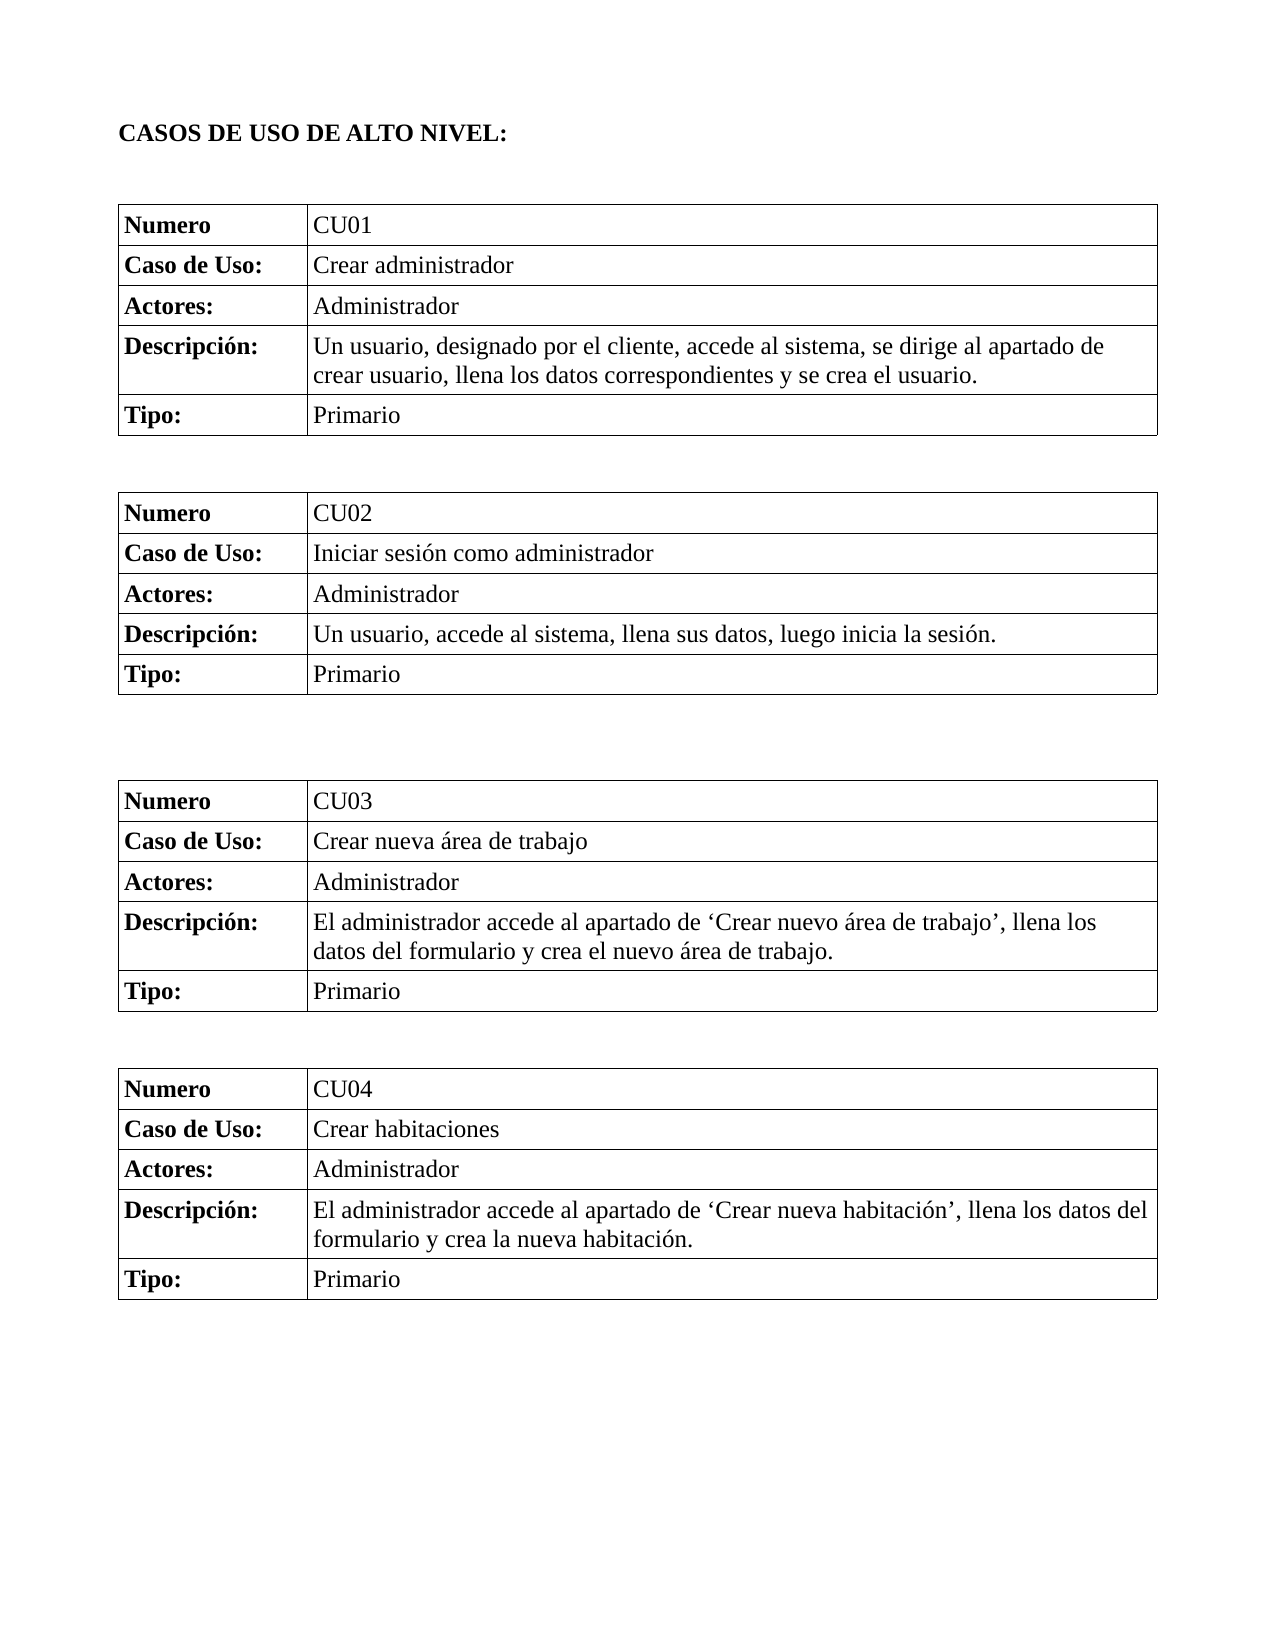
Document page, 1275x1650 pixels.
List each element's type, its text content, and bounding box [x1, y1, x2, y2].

table_header CU04 [308, 1069, 1157, 1108]
table_cell Primario [308, 655, 1157, 694]
table_header CU03 [308, 781, 1157, 821]
table_cell Actores: [119, 1150, 307, 1189]
table_cell Tipo: [119, 971, 307, 1011]
table_cell Primario [308, 1259, 1157, 1298]
table_cell Iniciar sesión como administrador [308, 534, 1157, 573]
text CASOS DE USO DE ALTO NIVEL: [118, 118, 1157, 147]
table_cell Tipo: [119, 655, 307, 694]
table_cell Tipo: [119, 395, 307, 435]
table_cell El administrador accede al apartado de ‘Crear nuevo área de trabajo’, llena los datos del formulario y crea el nuevo área de trabajo. [308, 902, 1157, 970]
table_cell Caso de Uso: [119, 822, 307, 861]
table_cell Un usuario, accede al sistema, llena sus datos, luego inicia la sesión. [308, 614, 1157, 653]
table_cell Primario [308, 395, 1157, 435]
table_cell Administrador [308, 1150, 1157, 1189]
table_header CU01 [308, 205, 1157, 245]
table_cell Administrador [308, 862, 1157, 901]
table_cell Caso de Uso: [119, 534, 307, 573]
table_header Numero [119, 205, 307, 245]
table_cell Actores: [119, 286, 307, 325]
table_cell Descripción: [119, 1190, 307, 1258]
table_cell Descripción: [119, 326, 307, 394]
table_cell El administrador accede al apartado de ‘Crear nueva habitación’, llena los datos del formulario y crea la nueva habitación. [308, 1190, 1157, 1258]
table_cell Un usuario, designado por el cliente, accede al sistema, se dirige al apartado de crear usuario, llena los datos correspondientes y se crea el usuario. [308, 326, 1157, 394]
table_cell Descripción: [119, 902, 307, 970]
table_cell Caso de Uso: [119, 246, 307, 285]
table_header Numero [119, 781, 307, 821]
table_cell Actores: [119, 574, 307, 613]
table_cell Tipo: [119, 1259, 307, 1298]
table_cell Caso de Uso: [119, 1110, 307, 1149]
table_cell Administrador [308, 574, 1157, 613]
table_cell Crear administrador [308, 246, 1157, 285]
table_header Numero [119, 493, 307, 533]
table_header CU02 [308, 493, 1157, 533]
table_cell Descripción: [119, 614, 307, 653]
table_cell Primario [308, 971, 1157, 1011]
table_cell Actores: [119, 862, 307, 901]
table_cell Crear nueva área de trabajo [308, 822, 1157, 861]
table_cell Administrador [308, 286, 1157, 325]
table_header Numero [119, 1069, 307, 1108]
table_cell Crear habitaciones [308, 1110, 1157, 1149]
